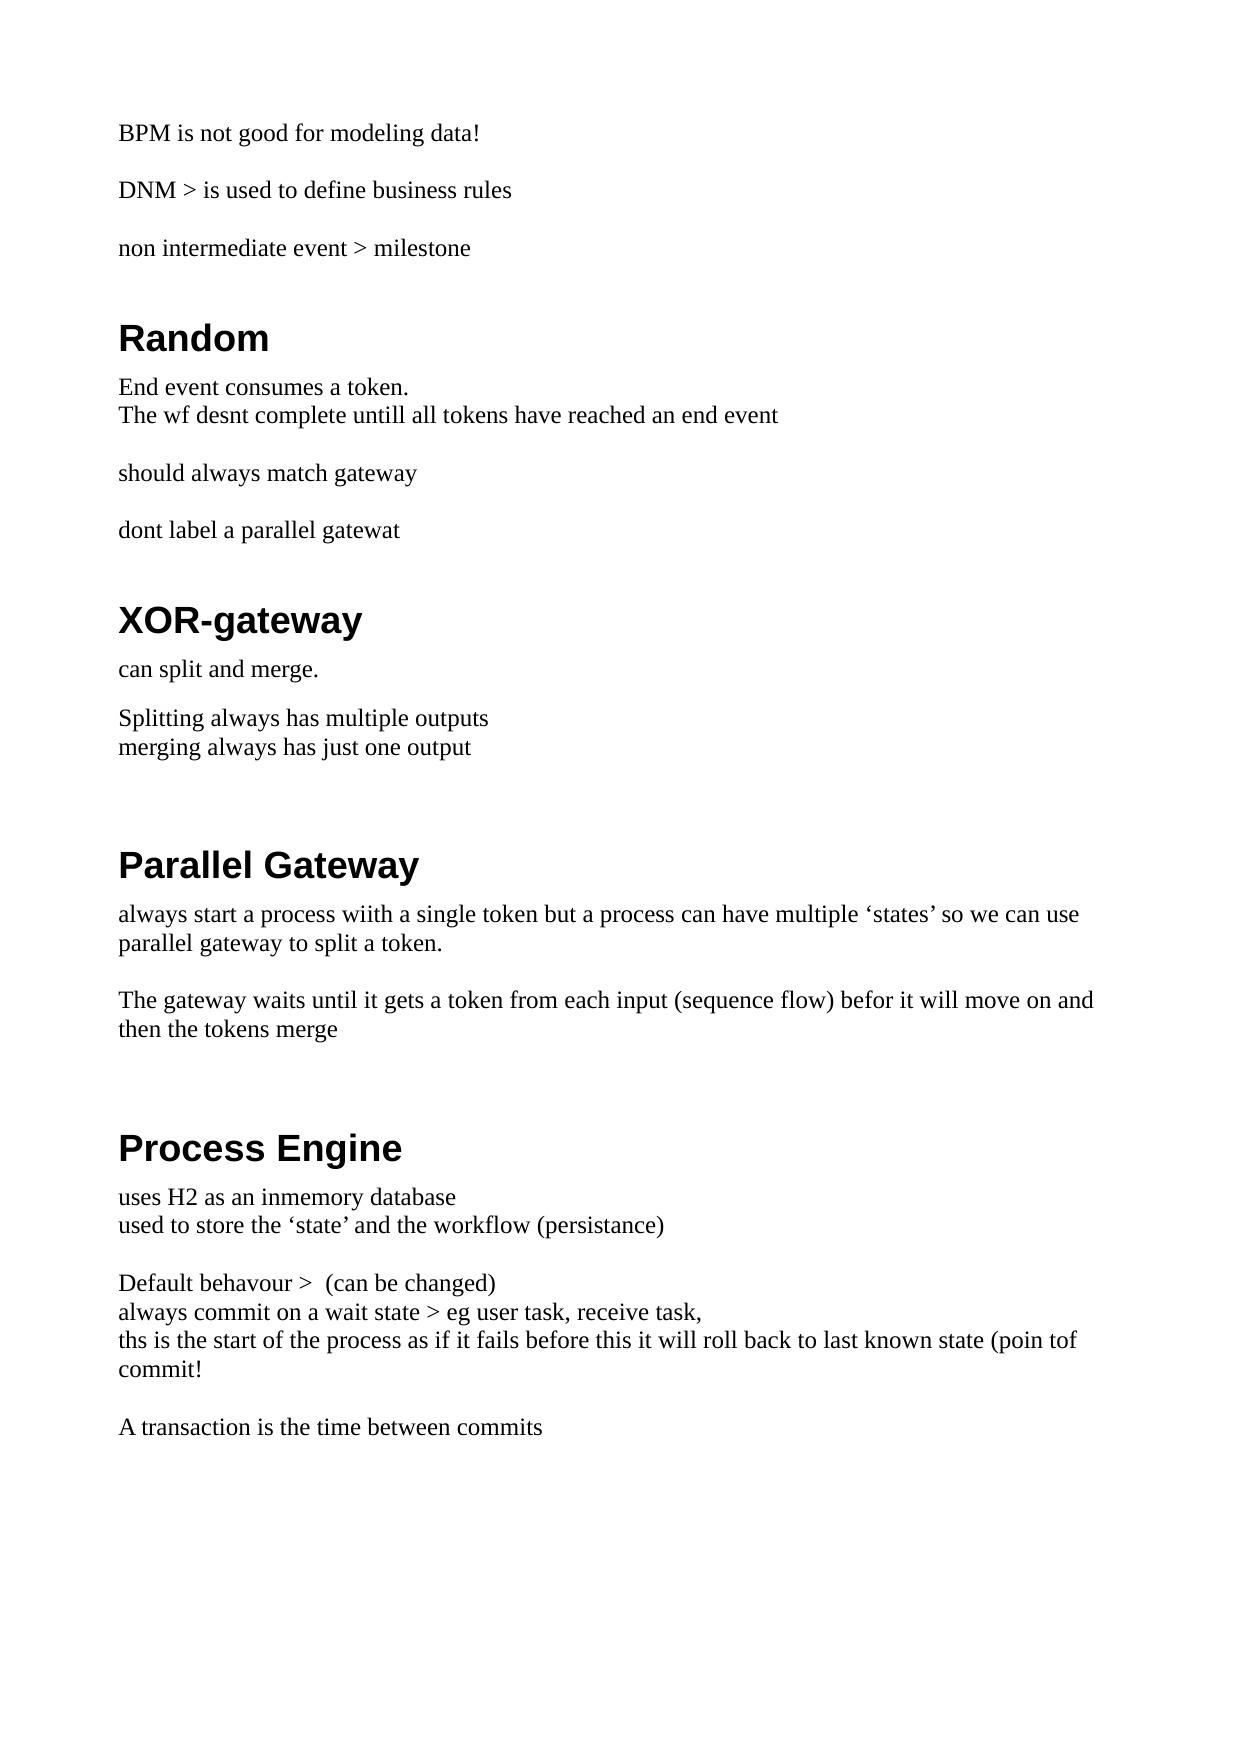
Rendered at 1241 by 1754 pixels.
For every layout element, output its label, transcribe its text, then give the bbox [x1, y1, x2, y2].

text The gateway waits until it gets a token from each input (sequence flow) befor it will move on and then the tokens merge [118, 986, 1122, 1043]
text always commit on a wait state > eg user task, receive task, [118, 1297, 1122, 1326]
text BPM is not good for modeling data! [118, 118, 1122, 147]
subtitle XOR-gateway [118, 598, 1122, 642]
text can split and merge. [118, 654, 1122, 683]
text dont label a parallel gatewat [118, 516, 1122, 544]
text The wf desnt complete untill all tokens have reached an end event [118, 401, 1122, 429]
text should always match gateway [118, 458, 1122, 487]
subtitle Random [118, 316, 1122, 359]
text used to store the ‘state’ and the workflow (persistance) [118, 1211, 1122, 1239]
text non intermediate event > milestone [118, 233, 1122, 262]
text merging always has just one output [118, 732, 1122, 761]
text always start a process wiith a single token but a process can have multiple ‘states’ so we can use parallel gateway to split a token. [118, 899, 1122, 957]
text Splitting always has multiple outputs [118, 703, 1122, 732]
text Default behavour > (can be changed) [118, 1268, 1122, 1297]
subtitle Parallel Gateway [118, 843, 1122, 887]
text End event consumes a token. [118, 372, 1122, 401]
subtitle Process Engine [118, 1126, 1122, 1169]
text A transaction is the time between commits [118, 1412, 1122, 1441]
text DNM > is used to define business rules [118, 176, 1122, 204]
text uses H2 as an inmemory database [118, 1182, 1122, 1211]
text ths is the start of the process as if it fails before this it will roll back to last known state (poin tof commit! [118, 1326, 1122, 1383]
